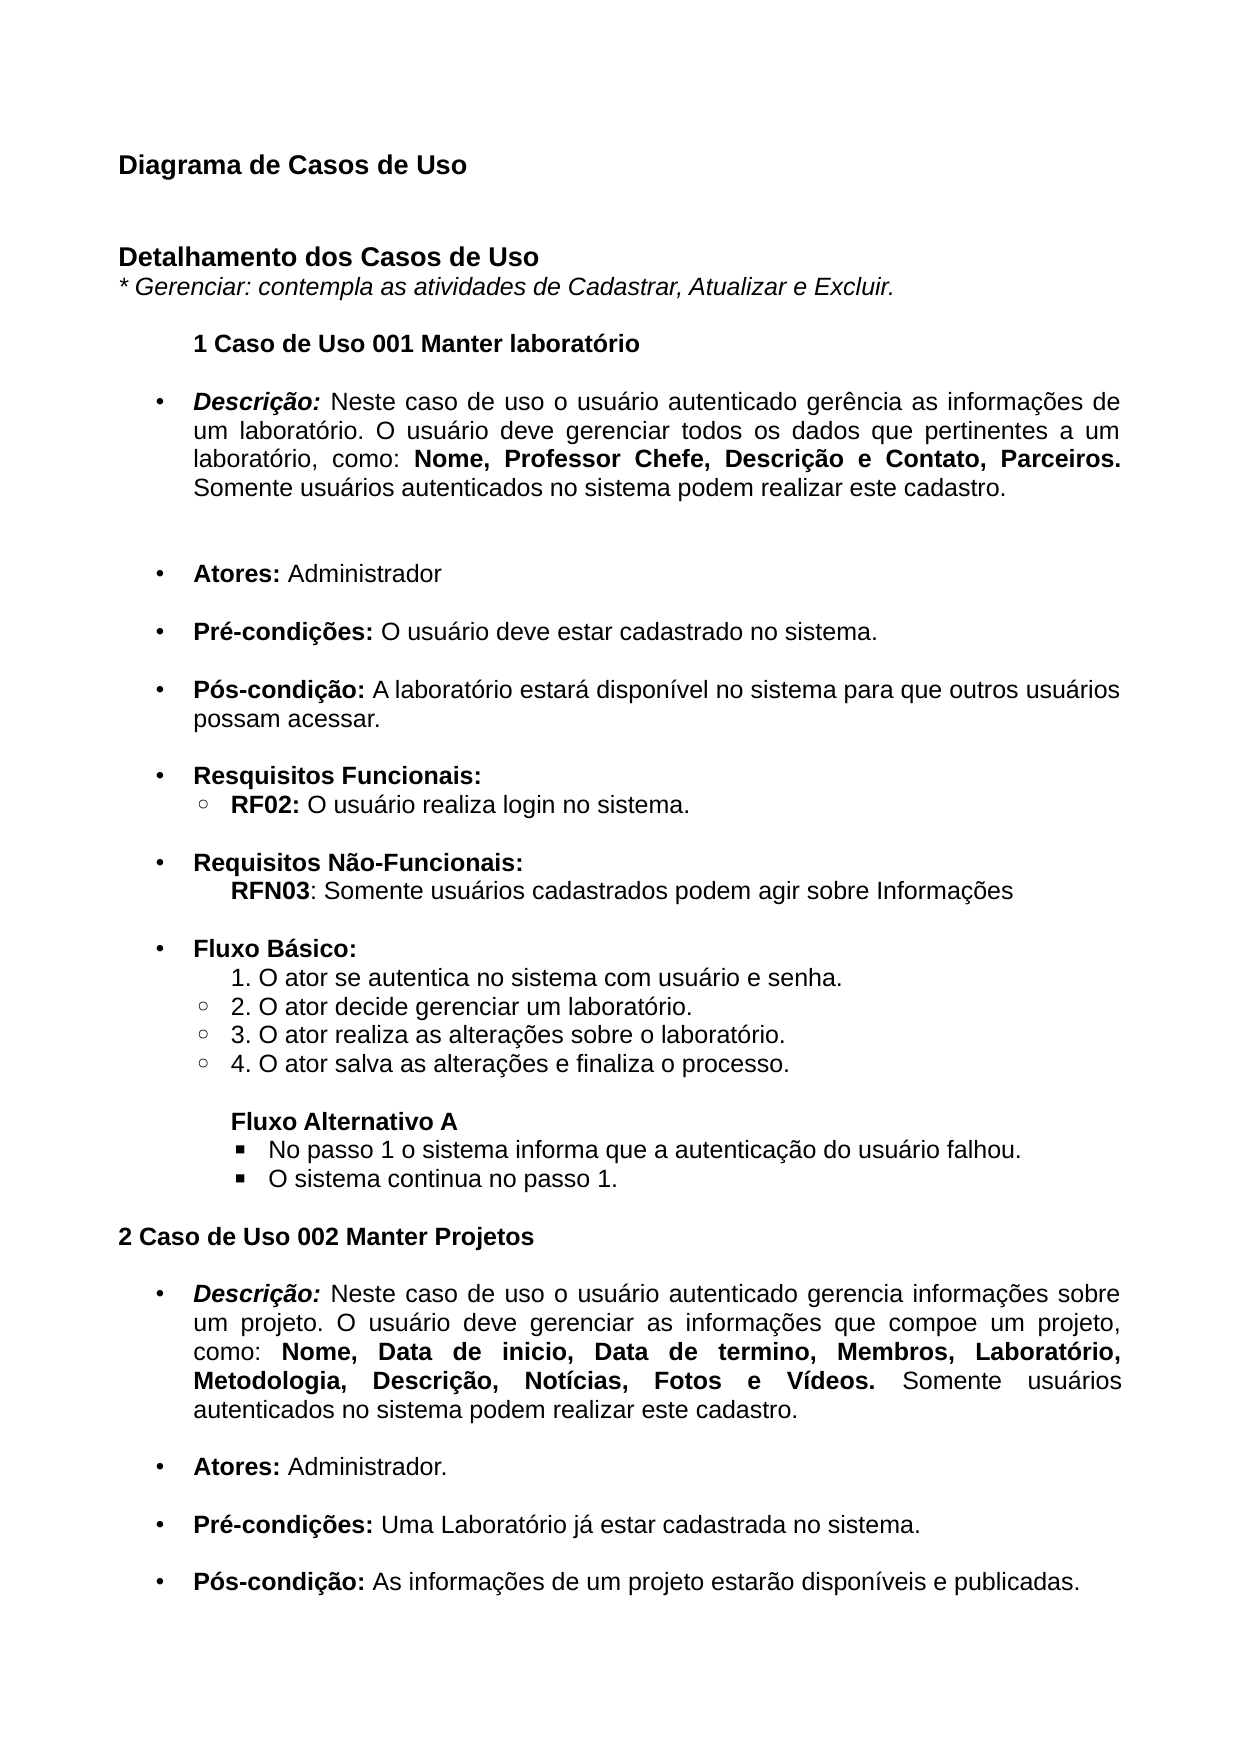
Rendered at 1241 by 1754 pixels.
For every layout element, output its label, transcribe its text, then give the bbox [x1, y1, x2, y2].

text 2 Caso de Uso 002 Manter Projetos [118, 1222, 1122, 1251]
list No passo 1 o sistema informa que a autenticação do usuário falhou. [231, 1136, 1122, 1164]
list Atores: Administrador [156, 559, 1122, 588]
list 1 Caso de Uso 001 Manter laboratório [156, 329, 1122, 358]
list 3. O ator realiza as alterações sobre o laboratório. [193, 1020, 1122, 1049]
text * Gerenciar: contempla as atividades de Cadastrar, Atualizar e Excluir. [118, 272, 1122, 301]
list Descrição: Neste caso de uso o usuário autenticado gerência as informações de um laboratório. O usuário deve gerenciar todos os dados que pertinentes a um laboratório, como: Nome, Professor Chefe, Descrição e Contato, Parceiros. Somente usuários autenticados no sistema podem realizar este cadastro. [156, 387, 1122, 502]
text Diagrama de Casos de Uso [118, 149, 1122, 181]
list Pós-condição: A laboratório estará disponível no sistema para que outros usuários possam acessar. [156, 675, 1122, 732]
list 1. O ator se autentica no sistema com usuário e senha. [193, 963, 1122, 991]
list Descrição: Neste caso de uso o usuário autenticado gerencia informações sobre um projeto. O usuário deve gerenciar as informações que compoe um projeto, como: Nome, Data de inicio, Data de termino, Membros, Laboratório, Metodologia, Descrição, Notícias, Fotos e Vídeos. Somente usuários autenticados no sistema podem realizar este cadastro. [156, 1279, 1122, 1423]
list Requisitos Não-Funcionais: [156, 847, 1122, 876]
list Pré-condições: Uma Laboratório já estar cadastrada no sistema. [156, 1510, 1122, 1538]
list Pós-condição: As informações de um projeto estarão disponíveis e publicadas. [156, 1567, 1122, 1596]
list 2. O ator decide gerenciar um laboratório. [193, 991, 1122, 1020]
list RFN03: Somente usuários cadastrados podem agir sobre Informações [193, 876, 1122, 905]
list Fluxo Alternativo A [193, 1107, 1122, 1136]
list 4. O ator salva as alterações e finaliza o processo. [193, 1049, 1122, 1078]
list O sistema continua no passo 1. [231, 1164, 1122, 1193]
list Atores: Administrador. [156, 1452, 1122, 1481]
list Pré-condições: O usuário deve estar cadastrado no sistema. [156, 617, 1122, 646]
text Detalhamento dos Casos de Uso [118, 241, 1122, 272]
list Fluxo Básico: [156, 934, 1122, 963]
list RF02: O usuário realiza login no sistema. [193, 790, 1122, 819]
list Resquisitos Funcionais: [156, 761, 1122, 790]
